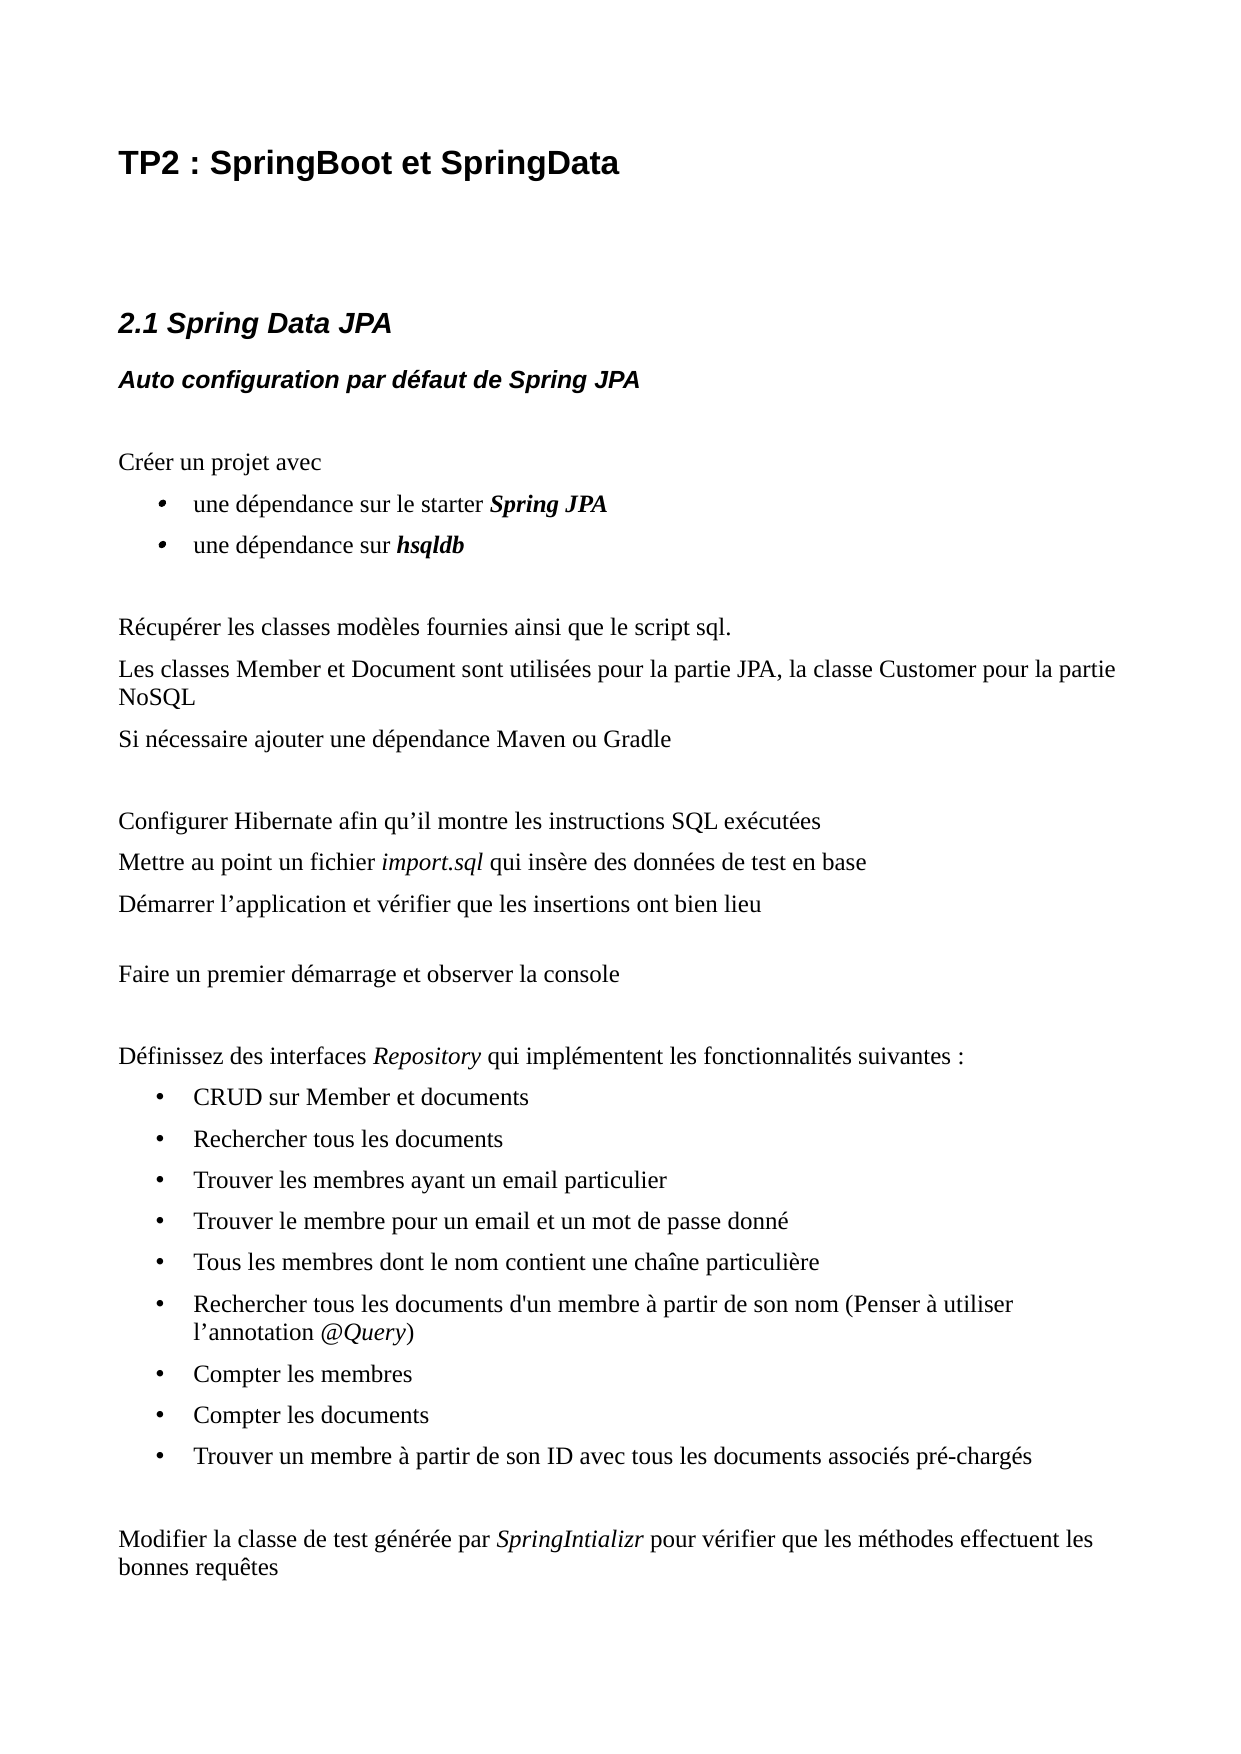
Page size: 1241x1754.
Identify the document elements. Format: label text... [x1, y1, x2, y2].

text Récupérer les classes modèles fournies ainsi que le script sql. [118, 612, 1122, 641]
list une dépendance sur hsqldb [156, 530, 1122, 559]
text Créer un projet avec [118, 447, 1122, 476]
list Trouver les membres ayant un email particulier [156, 1165, 1122, 1194]
text Si nécessaire ajouter une dépendance Maven ou Gradle [118, 724, 1122, 752]
list une dépendance sur le starter Spring JPA [156, 489, 1122, 517]
list Rechercher tous les documents d'un membre à partir de son nom (Penser à utiliser l’annotation @Query) [156, 1289, 1122, 1346]
text Mettre au point un fichier import.sql qui insère des données de test en base [118, 847, 1122, 876]
text Démarrer l’application et vérifier que les insertions ont bien lieu [118, 889, 1122, 917]
list Rechercher tous les documents [156, 1124, 1122, 1152]
subtitle Auto configuration par défaut de Spring JPA [118, 365, 1122, 394]
text Configurer Hibernate afin qu’il montre les instructions SQL exécutées [118, 806, 1122, 835]
list Compter les membres [156, 1359, 1122, 1387]
text Faire un premier démarrage et observer la console [118, 930, 1122, 987]
list Tous les membres dont le nom contient une chaîne particulière [156, 1247, 1122, 1276]
subtitle TP2 : SpringBoot et SpringData [118, 143, 1122, 182]
list Trouver le membre pour un email et un mot de passe donné [156, 1206, 1122, 1235]
list Trouver un membre à partir de son ID avec tous les documents associés pré-chargés [156, 1441, 1122, 1470]
list Compter les documents [156, 1400, 1122, 1429]
text Les classes Member et Document sont utilisées pour la partie JPA, la classe Customer pour la partie NoSQL [118, 654, 1122, 711]
text Modifier la classe de test générée par SpringIntializr pour vérifier que les méthodes effectuent les bonnes requêtes [118, 1524, 1122, 1581]
text Définissez des interfaces Repository qui implémentent les fonctionnalités suivantes : [118, 1041, 1122, 1070]
subtitle 2.1 Spring Data JPA [118, 307, 1122, 340]
list CRUD sur Member et documents [156, 1082, 1122, 1111]
